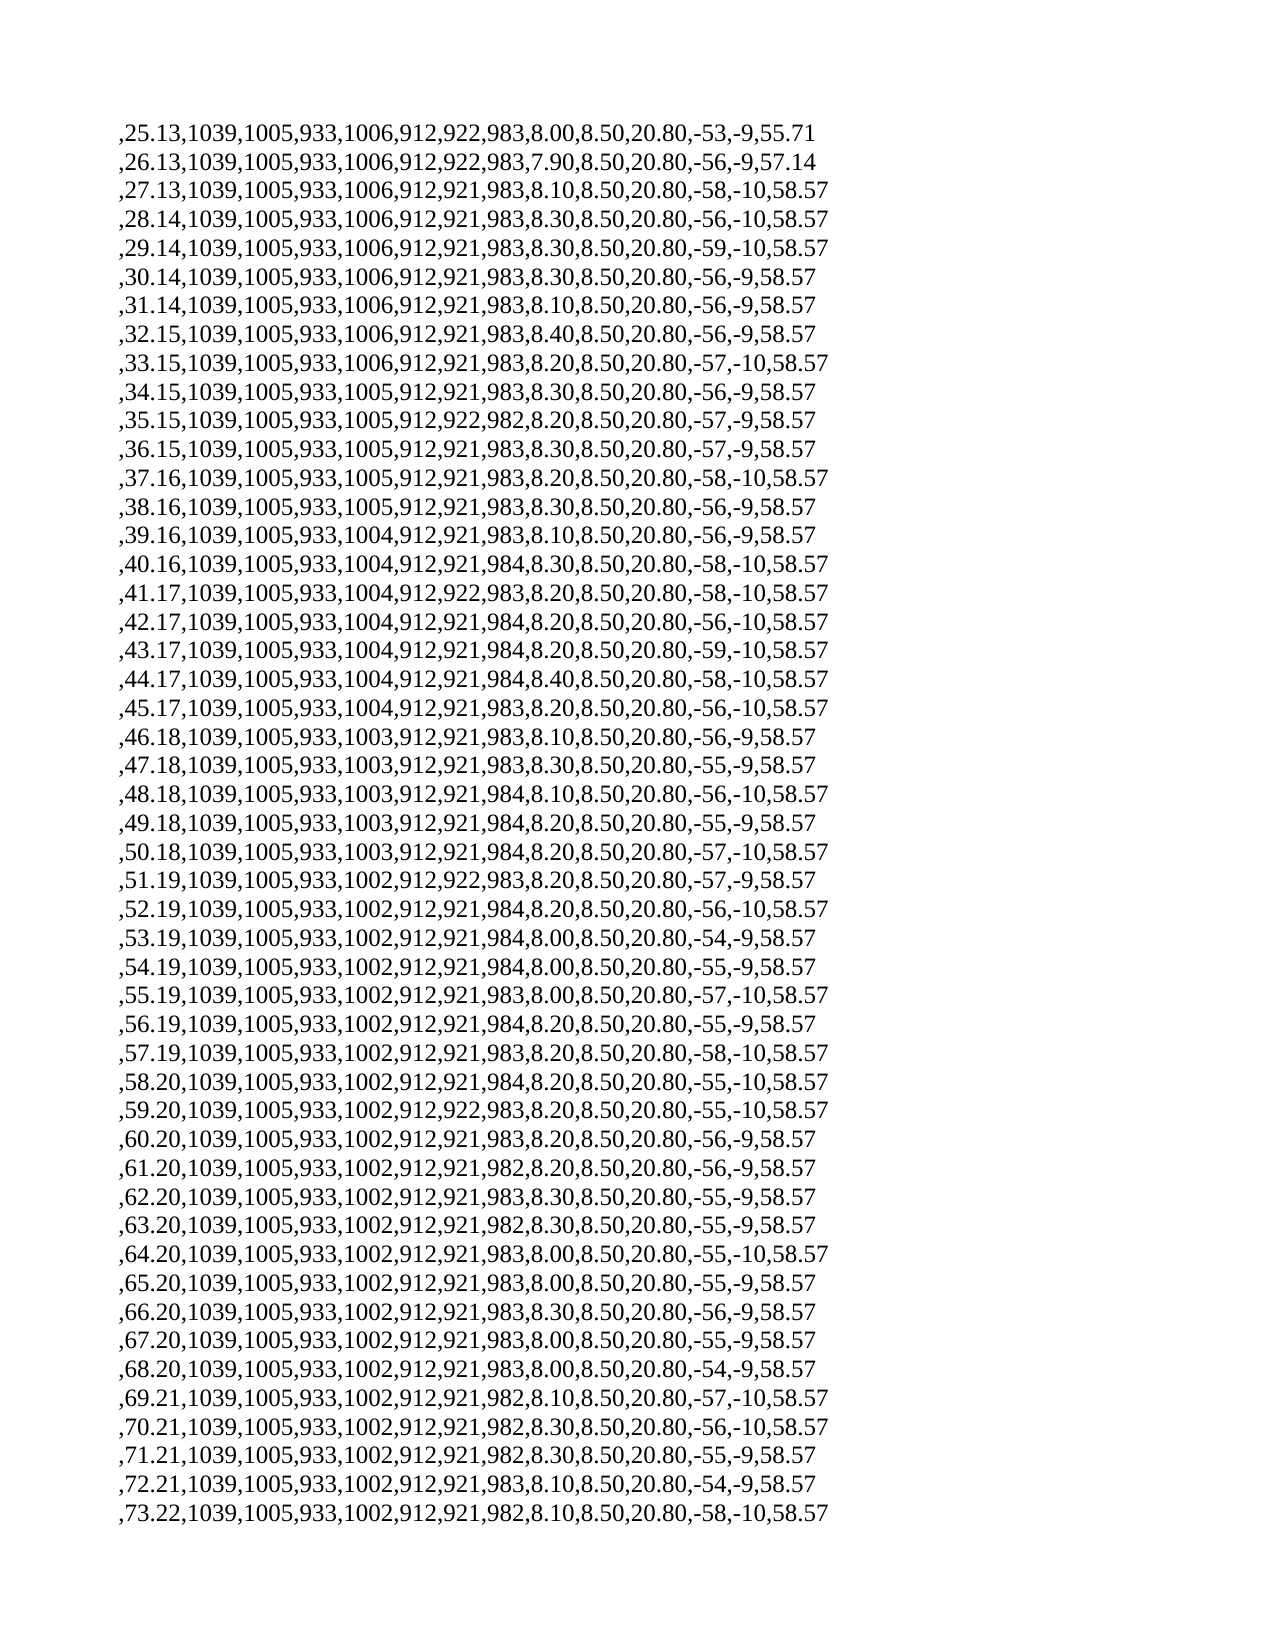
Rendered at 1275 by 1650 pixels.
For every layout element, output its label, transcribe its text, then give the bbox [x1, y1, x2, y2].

text ,32.15,1039,1005,933,1006,912,921,983,8.40,8.50,20.80,-56,-9,58.57 [118, 319, 1157, 348]
text ,33.15,1039,1005,933,1006,912,921,983,8.20,8.50,20.80,-57,-10,58.57 [118, 348, 1157, 377]
text ,41.17,1039,1005,933,1004,912,922,983,8.20,8.50,20.80,-58,-10,58.57 [118, 578, 1157, 607]
text ,54.19,1039,1005,933,1002,912,921,984,8.00,8.50,20.80,-55,-9,58.57 [118, 952, 1157, 981]
text ,34.15,1039,1005,933,1005,912,921,983,8.30,8.50,20.80,-56,-9,58.57 [118, 377, 1157, 406]
text ,68.20,1039,1005,933,1002,912,921,983,8.00,8.50,20.80,-54,-9,58.57 [118, 1354, 1157, 1383]
text ,59.20,1039,1005,933,1002,912,922,983,8.20,8.50,20.80,-55,-10,58.57 [118, 1096, 1157, 1124]
text ,62.20,1039,1005,933,1002,912,921,983,8.30,8.50,20.80,-55,-9,58.57 [118, 1182, 1157, 1211]
text ,42.17,1039,1005,933,1004,912,921,984,8.20,8.50,20.80,-56,-10,58.57 [118, 607, 1157, 636]
text ,28.14,1039,1005,933,1006,912,921,983,8.30,8.50,20.80,-56,-10,58.57 [118, 204, 1157, 233]
text ,43.17,1039,1005,933,1004,912,921,984,8.20,8.50,20.80,-59,-10,58.57 [118, 636, 1157, 664]
text ,48.18,1039,1005,933,1003,912,921,984,8.10,8.50,20.80,-56,-10,58.57 [118, 779, 1157, 808]
text ,27.13,1039,1005,933,1006,912,921,983,8.10,8.50,20.80,-58,-10,58.57 [118, 176, 1157, 204]
text ,73.22,1039,1005,933,1002,912,921,982,8.10,8.50,20.80,-58,-10,58.57 [118, 1498, 1157, 1527]
text ,65.20,1039,1005,933,1002,912,921,983,8.00,8.50,20.80,-55,-9,58.57 [118, 1268, 1157, 1297]
text ,36.15,1039,1005,933,1005,912,921,983,8.30,8.50,20.80,-57,-9,58.57 [118, 434, 1157, 463]
text ,71.21,1039,1005,933,1002,912,921,982,8.30,8.50,20.80,-55,-9,58.57 [118, 1441, 1157, 1469]
text ,72.21,1039,1005,933,1002,912,921,983,8.10,8.50,20.80,-54,-9,58.57 [118, 1469, 1157, 1498]
text ,52.19,1039,1005,933,1002,912,921,984,8.20,8.50,20.80,-56,-10,58.57 [118, 894, 1157, 923]
text ,37.16,1039,1005,933,1005,912,921,983,8.20,8.50,20.80,-58,-10,58.57 [118, 463, 1157, 492]
text ,69.21,1039,1005,933,1002,912,921,982,8.10,8.50,20.80,-57,-10,58.57 [118, 1383, 1157, 1412]
text ,64.20,1039,1005,933,1002,912,921,983,8.00,8.50,20.80,-55,-10,58.57 [118, 1239, 1157, 1268]
text ,35.15,1039,1005,933,1005,912,922,982,8.20,8.50,20.80,-57,-9,58.57 [118, 406, 1157, 434]
text ,60.20,1039,1005,933,1002,912,921,983,8.20,8.50,20.80,-56,-9,58.57 [118, 1124, 1157, 1153]
text ,39.16,1039,1005,933,1004,912,921,983,8.10,8.50,20.80,-56,-9,58.57 [118, 521, 1157, 549]
text ,26.13,1039,1005,933,1006,912,922,983,7.90,8.50,20.80,-56,-9,57.14 [118, 147, 1157, 176]
text ,55.19,1039,1005,933,1002,912,921,983,8.00,8.50,20.80,-57,-10,58.57 [118, 981, 1157, 1009]
text ,57.19,1039,1005,933,1002,912,921,983,8.20,8.50,20.80,-58,-10,58.57 [118, 1038, 1157, 1067]
text ,67.20,1039,1005,933,1002,912,921,983,8.00,8.50,20.80,-55,-9,58.57 [118, 1326, 1157, 1354]
text ,58.20,1039,1005,933,1002,912,921,984,8.20,8.50,20.80,-55,-10,58.57 [118, 1067, 1157, 1096]
text ,46.18,1039,1005,933,1003,912,921,983,8.10,8.50,20.80,-56,-9,58.57 [118, 722, 1157, 751]
text ,40.16,1039,1005,933,1004,912,921,984,8.30,8.50,20.80,-58,-10,58.57 [118, 549, 1157, 578]
text ,29.14,1039,1005,933,1006,912,921,983,8.30,8.50,20.80,-59,-10,58.57 [118, 233, 1157, 262]
text ,63.20,1039,1005,933,1002,912,921,982,8.30,8.50,20.80,-55,-9,58.57 [118, 1211, 1157, 1239]
text ,50.18,1039,1005,933,1003,912,921,984,8.20,8.50,20.80,-57,-10,58.57 [118, 837, 1157, 866]
text ,53.19,1039,1005,933,1002,912,921,984,8.00,8.50,20.80,-54,-9,58.57 [118, 923, 1157, 952]
text ,44.17,1039,1005,933,1004,912,921,984,8.40,8.50,20.80,-58,-10,58.57 [118, 664, 1157, 693]
text ,49.18,1039,1005,933,1003,912,921,984,8.20,8.50,20.80,-55,-9,58.57 [118, 808, 1157, 837]
text ,45.17,1039,1005,933,1004,912,921,983,8.20,8.50,20.80,-56,-10,58.57 [118, 693, 1157, 722]
text ,66.20,1039,1005,933,1002,912,921,983,8.30,8.50,20.80,-56,-9,58.57 [118, 1297, 1157, 1326]
text ,47.18,1039,1005,933,1003,912,921,983,8.30,8.50,20.80,-55,-9,58.57 [118, 751, 1157, 779]
text ,56.19,1039,1005,933,1002,912,921,984,8.20,8.50,20.80,-55,-9,58.57 [118, 1009, 1157, 1038]
text ,51.19,1039,1005,933,1002,912,922,983,8.20,8.50,20.80,-57,-9,58.57 [118, 866, 1157, 894]
text ,30.14,1039,1005,933,1006,912,921,983,8.30,8.50,20.80,-56,-9,58.57 [118, 262, 1157, 291]
text ,25.13,1039,1005,933,1006,912,922,983,8.00,8.50,20.80,-53,-9,55.71 [118, 118, 1157, 147]
text ,38.16,1039,1005,933,1005,912,921,983,8.30,8.50,20.80,-56,-9,58.57 [118, 492, 1157, 521]
text ,61.20,1039,1005,933,1002,912,921,982,8.20,8.50,20.80,-56,-9,58.57 [118, 1153, 1157, 1182]
text ,70.21,1039,1005,933,1002,912,921,982,8.30,8.50,20.80,-56,-10,58.57 [118, 1412, 1157, 1441]
text ,31.14,1039,1005,933,1006,912,921,983,8.10,8.50,20.80,-56,-9,58.57 [118, 291, 1157, 319]
